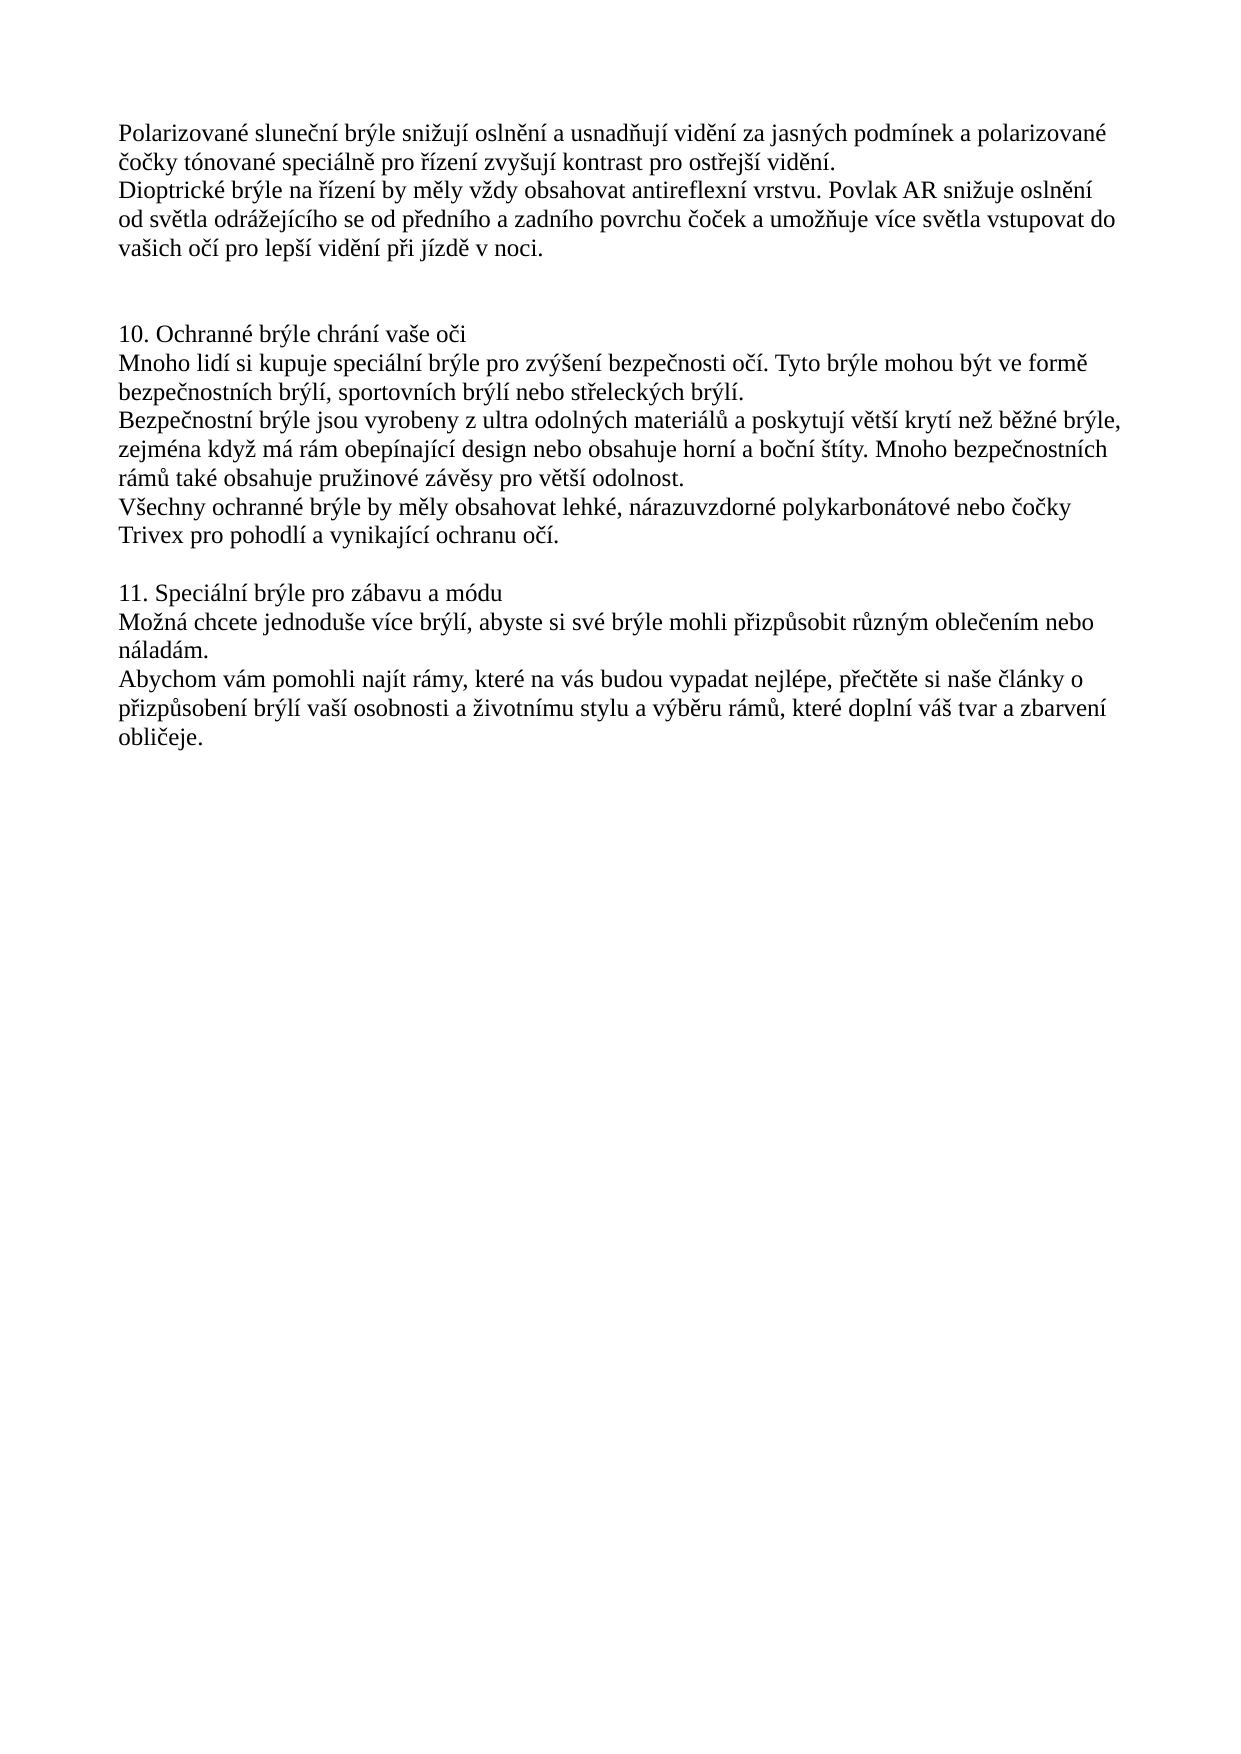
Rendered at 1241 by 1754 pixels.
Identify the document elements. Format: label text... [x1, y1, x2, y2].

text 10. Ochranné brýle chrání vaše oči [118, 319, 1122, 348]
text 11. Speciální brýle pro zábavu a módu [118, 578, 1122, 607]
text Možná chcete jednoduše více brýlí, abyste si své brýle mohli přizpůsobit různým oblečením nebo náladám. [118, 607, 1122, 664]
text Abychom vám pomohli najít rámy, které na vás budou vypadat nejlépe, přečtěte si naše články o přizpůsobení brýlí vaší osobnosti a životnímu stylu a výběru rámů, které doplní váš tvar a zbarvení obličeje. [118, 664, 1122, 751]
text Bezpečnostní brýle jsou vyrobeny z ultra odolných materiálů a poskytují větší krytí než běžné brýle, zejména když má rám obepínající design nebo obsahuje horní a boční štíty. Mnoho bezpečnostních rámů také obsahuje pružinové závěsy pro větší odolnost. [118, 406, 1122, 492]
text Dioptrické brýle na řízení by měly vždy obsahovat antireflexní vrstvu. Povlak AR snižuje oslnění od světla odrážejícího se od předního a zadního povrchu čoček a umožňuje více světla vstupovat do vašich očí pro lepší vidění při jízdě v noci. [118, 176, 1122, 262]
text Všechny ochranné brýle by měly obsahovat lehké, nárazuvzdorné polykarbonátové nebo čočky Trivex pro pohodlí a vynikající ochranu očí. [118, 492, 1122, 549]
text Polarizované sluneční brýle snižují oslnění a usnadňují vidění za jasných podmínek a polarizované čočky tónované speciálně pro řízení zvyšují kontrast pro ostřejší vidění. [118, 118, 1122, 176]
text Mnoho lidí si kupuje speciální brýle pro zvýšení bezpečnosti očí. Tyto brýle mohou být ve formě bezpečnostních brýlí, sportovních brýlí nebo střeleckých brýlí. [118, 348, 1122, 406]
